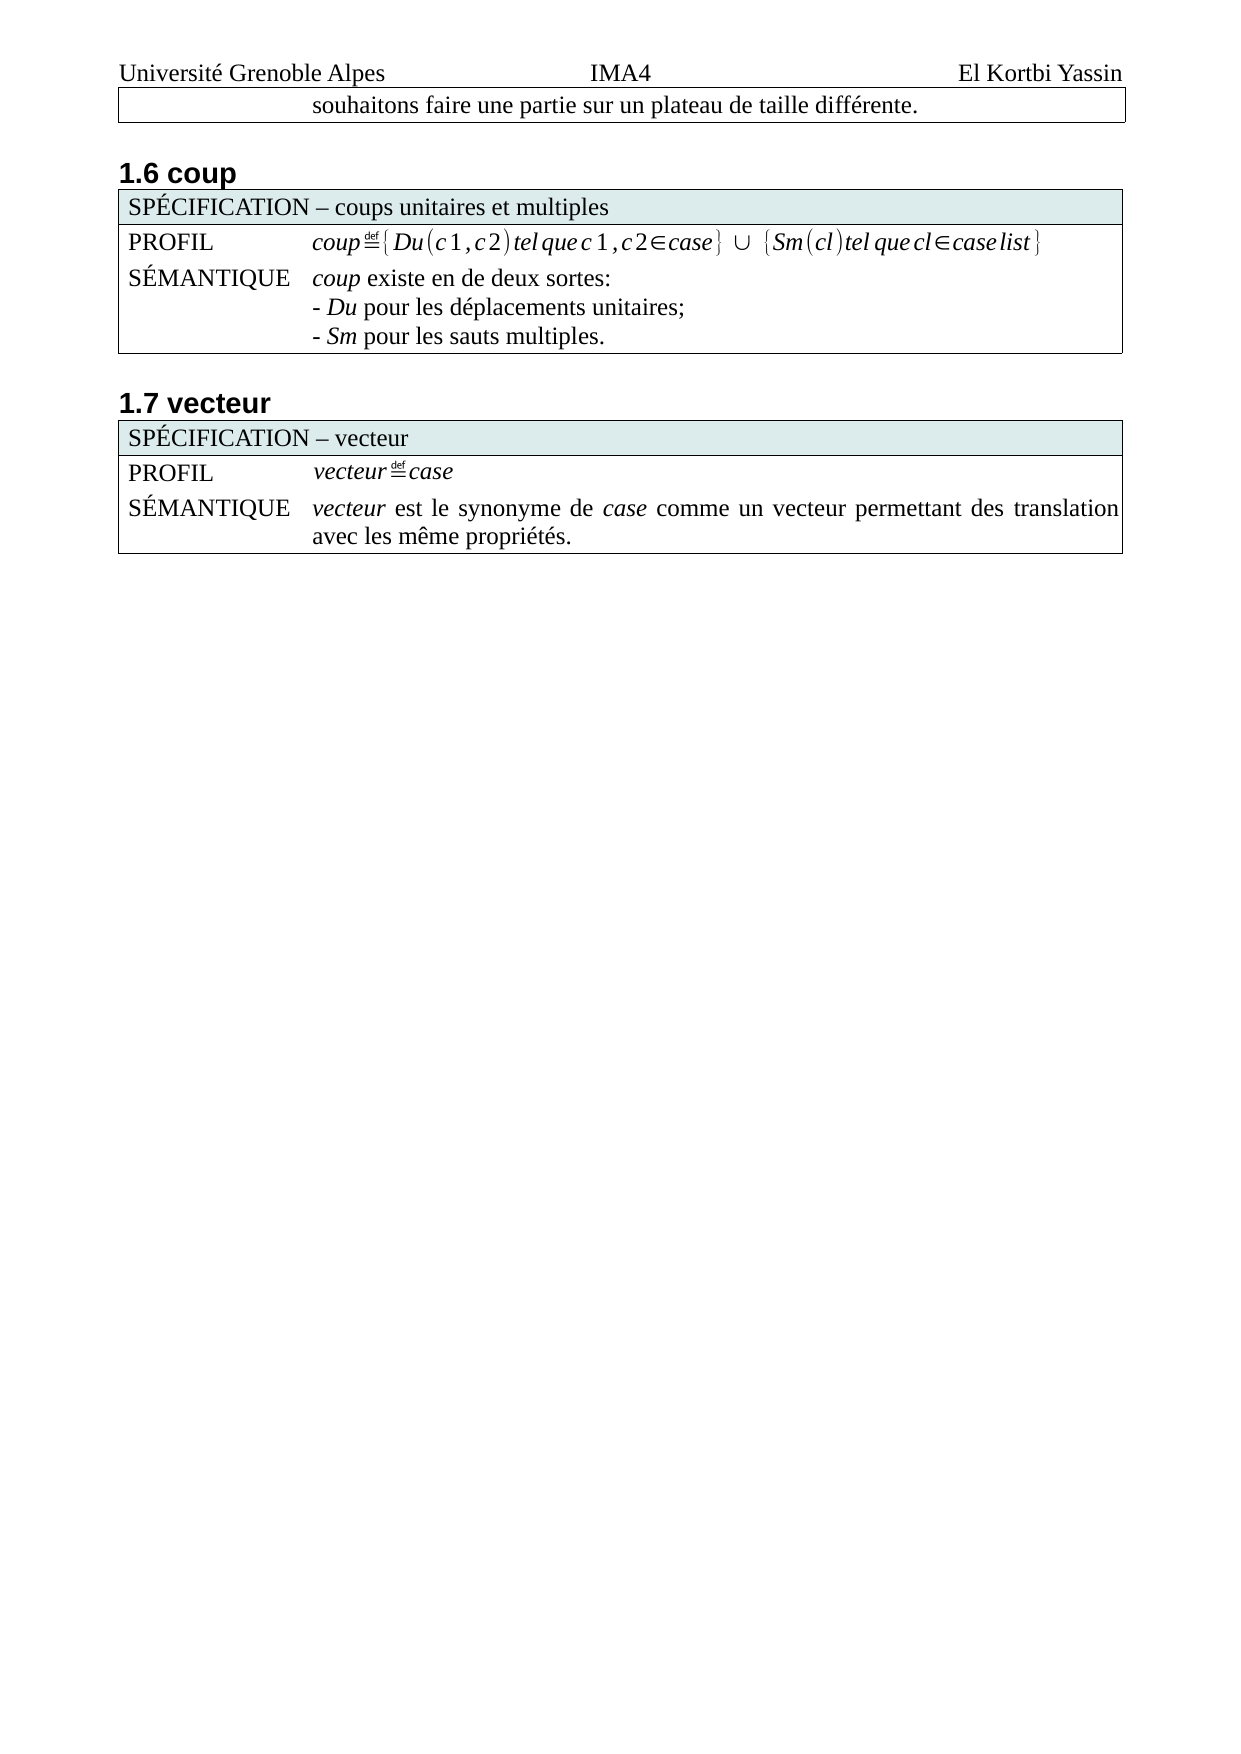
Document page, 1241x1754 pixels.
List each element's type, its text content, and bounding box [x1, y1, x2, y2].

table_cell vecteur est le synonyme de case comme un vecteur permettant des translation avec les même propriétés. [309, 490, 1122, 553]
table_header SPÉCIFICATION – vecteur [119, 421, 1122, 455]
table_cell PROFIL [119, 225, 309, 260]
table_cell SÉMANTIQUE [119, 490, 309, 553]
table_cell souhaitons faire une partie sur un plateau de taille différente. [309, 88, 1125, 122]
subtitle 1.7 vecteur [118, 386, 1122, 420]
table_cell [309, 456, 1122, 490]
table_cell coup existe en de deux sortes: - Du pour les déplacements unitaires; - Sm pour les sauts multiples. [309, 260, 1122, 353]
table_cell PROFIL [119, 456, 309, 490]
subtitle 1.6 coup [118, 156, 1122, 189]
table_cell [119, 88, 309, 122]
table_cell SÉMANTIQUE [119, 260, 309, 353]
table_cell [309, 225, 1122, 260]
table_header SPÉCIFICATION – coups unitaires et multiples [119, 190, 1122, 224]
